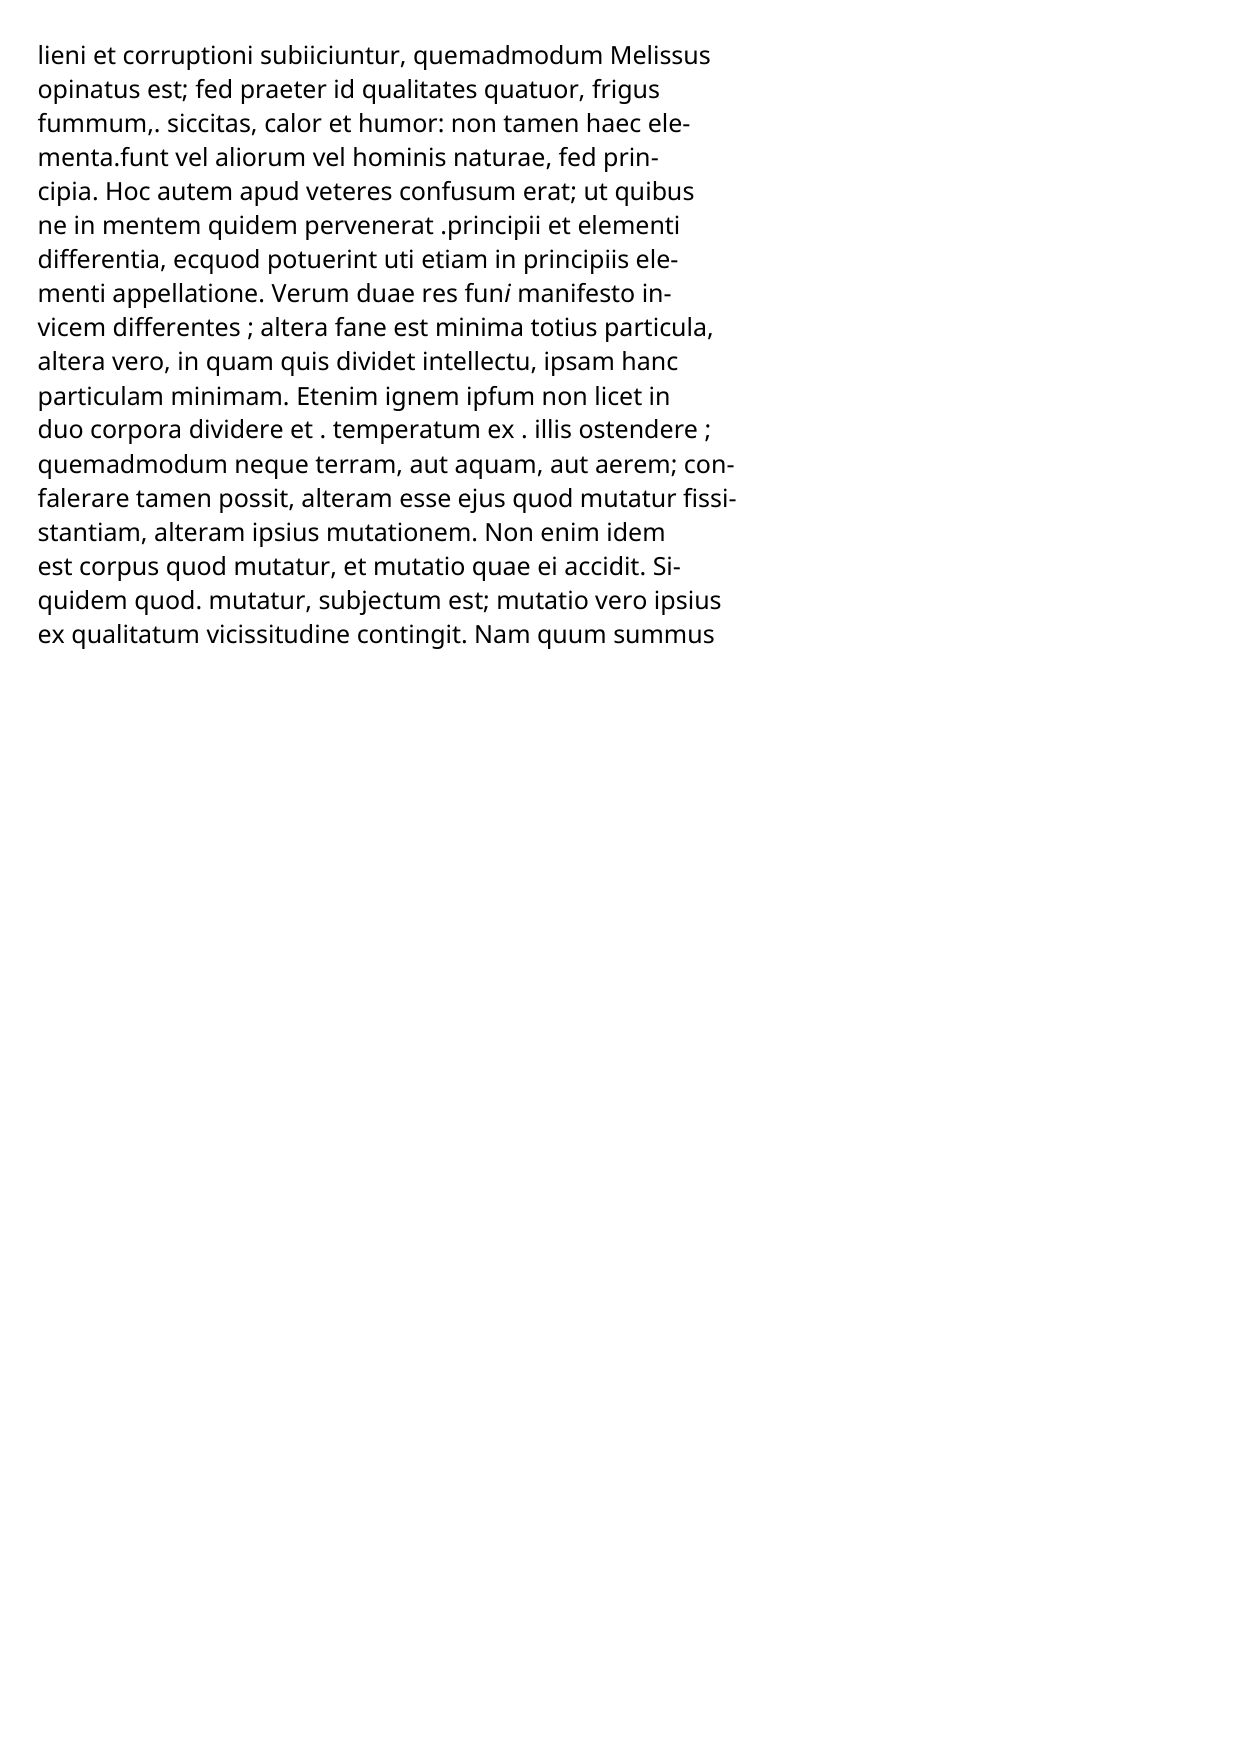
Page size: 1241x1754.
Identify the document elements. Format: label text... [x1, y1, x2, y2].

text lieni et corruptioni subiiciuntur, quemadmodum Melissus opinatus est; fed praeter id qualitates quatuor, frigus fummum,. siccitas, calor et humor: non tamen haec ele- menta.funt vel aliorum vel hominis naturae, fed prin- cipia. Hoc autem apud veteres confusum erat; ut quibus ne in mentem quidem pervenerat .principii et elementi differentia, ecquod potuerint uti etiam in principiis ele- menti appellatione. Verum duae res funi manifesto in- vicem differentes ; altera fane est minima totius particula, altera vero, in quam quis dividet intellectu, ipsam hanc particulam minimam. Etenim ignem ipfum non licet in duo corpora dividere et . temperatum ex . illis ostendere ; quemadmodum neque terram, aut aquam, aut aerem; con- falerare tamen possit, alteram esse ejus quod mutatur fissi- stantiam, alteram ipsius mutationem. Non enim idem est corpus quod mutatur, et mutatio quae ei accidit. Si- quidem quod. mutatur, subjectum est; mutatio vero ipsius ex qualitatum vicissitudine contingit. Nam quum summus [37, 37, 1203, 651]
